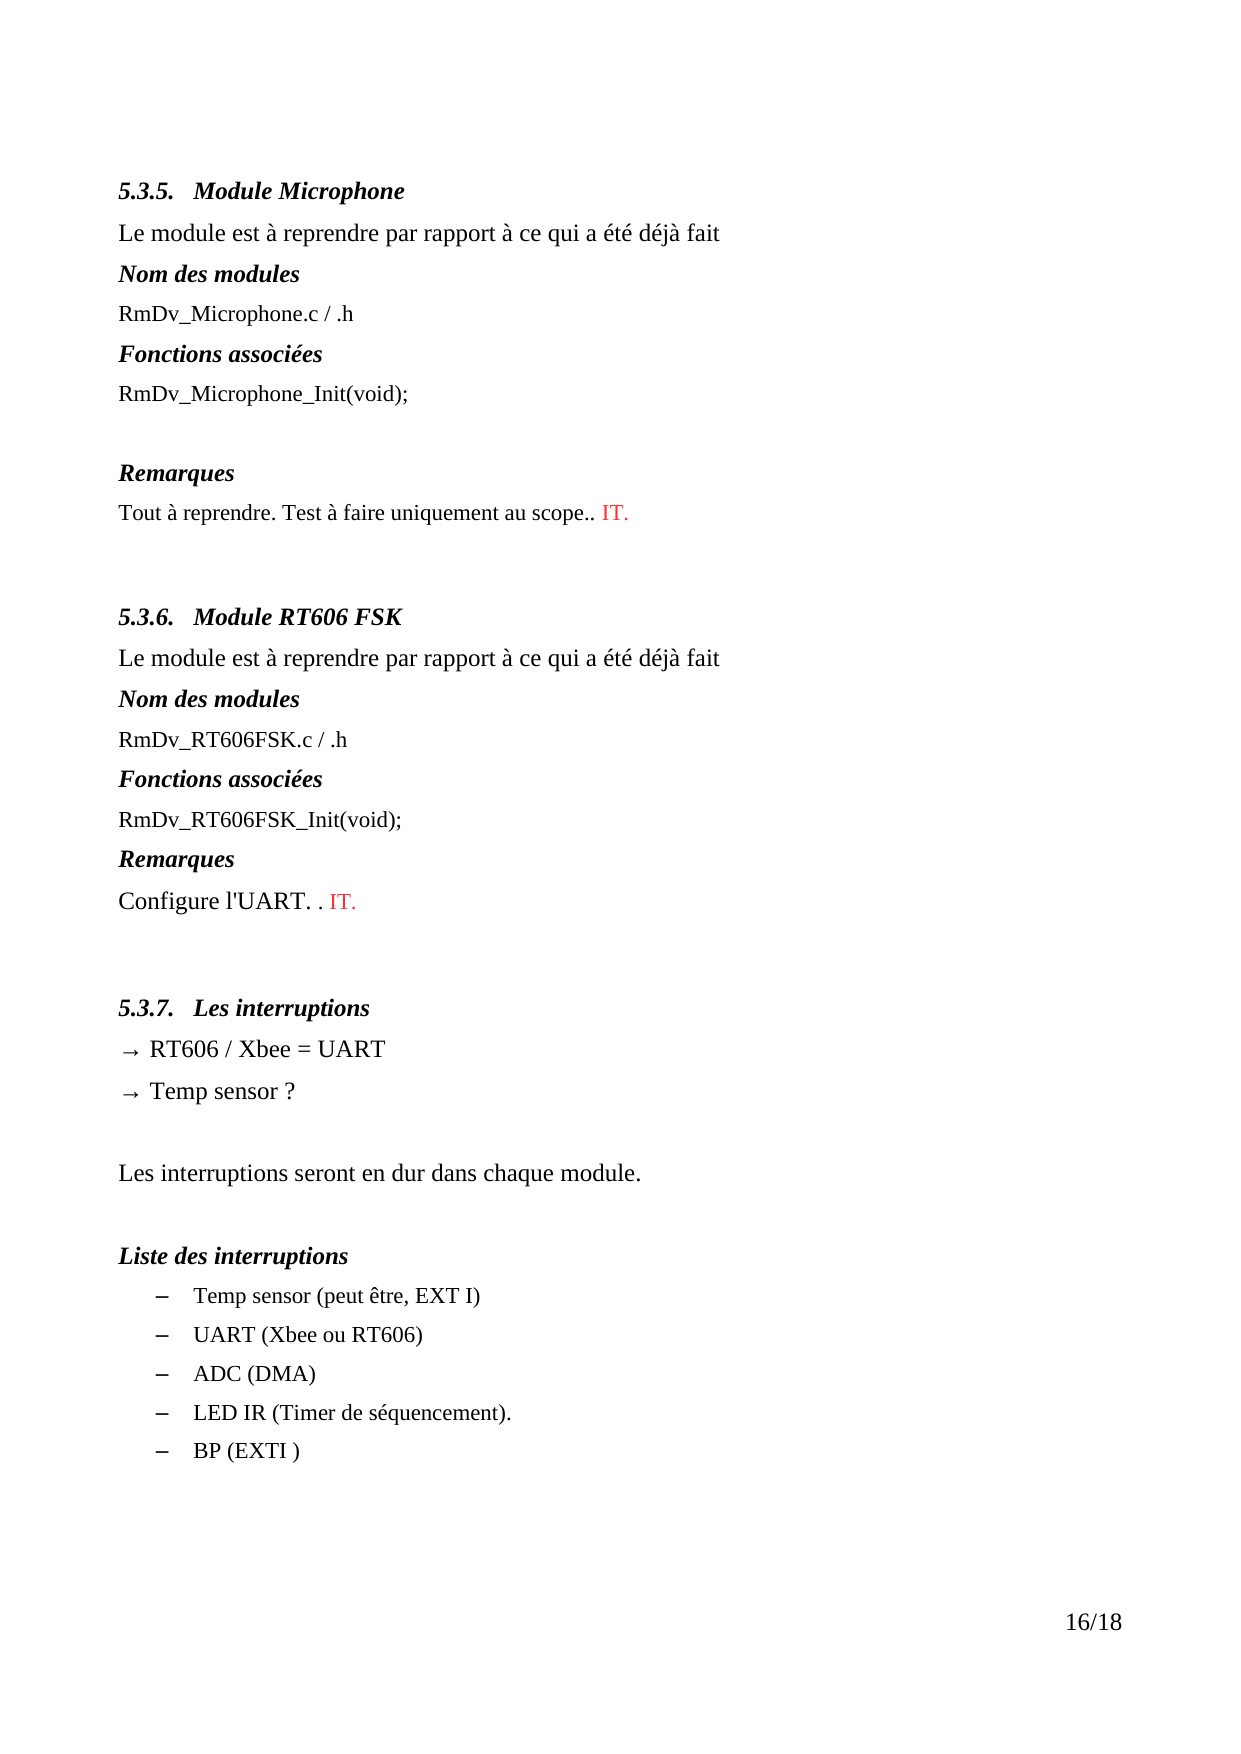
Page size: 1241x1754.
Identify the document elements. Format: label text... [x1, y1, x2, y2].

text → Temp sensor ? [118, 1076, 1122, 1104]
text Les interruptions seront en dur dans chaque module. [118, 1158, 1122, 1187]
list Temp sensor (peut être, EXT I) [156, 1282, 1122, 1308]
subtitle Module Microphone [118, 176, 1122, 205]
text Configure l'UART. . IT. [118, 886, 1122, 914]
list ADC (DMA) [156, 1360, 1122, 1386]
text Remarques [118, 458, 1122, 487]
text Le module est à reprendre par rapport à ce qui a été déjà fait [118, 643, 1122, 672]
text Nom des modules [118, 259, 1122, 288]
text Fonctions associées [118, 339, 1122, 368]
subtitle Les interruptions [118, 993, 1122, 1022]
text Tout à reprendre. Test à faire uniquement au scope.. IT. [118, 499, 1122, 526]
text Liste des interruptions [118, 1241, 1122, 1269]
text Fonctions associées [118, 764, 1122, 793]
text → RT606 / Xbee = UART [118, 1034, 1122, 1063]
text Le module est à reprendre par rapport à ce qui a été déjà fait [118, 218, 1122, 246]
list LED IR (Timer de séquencement). [156, 1399, 1122, 1425]
text RmDv_RT606FSK_Init(void); [118, 806, 1122, 832]
text RmDv_Microphone.c / .h [118, 300, 1122, 326]
text Remarques [118, 844, 1122, 873]
text RmDv_Microphone_Init(void); [118, 380, 1122, 407]
text RmDv_RT606FSK.c / .h [118, 726, 1122, 752]
list UART (Xbee ou RT606) [156, 1321, 1122, 1347]
list BP (EXTI ) [156, 1437, 1122, 1464]
text Nom des modules [118, 684, 1122, 713]
subtitle Module RT606 FSK [118, 602, 1122, 631]
